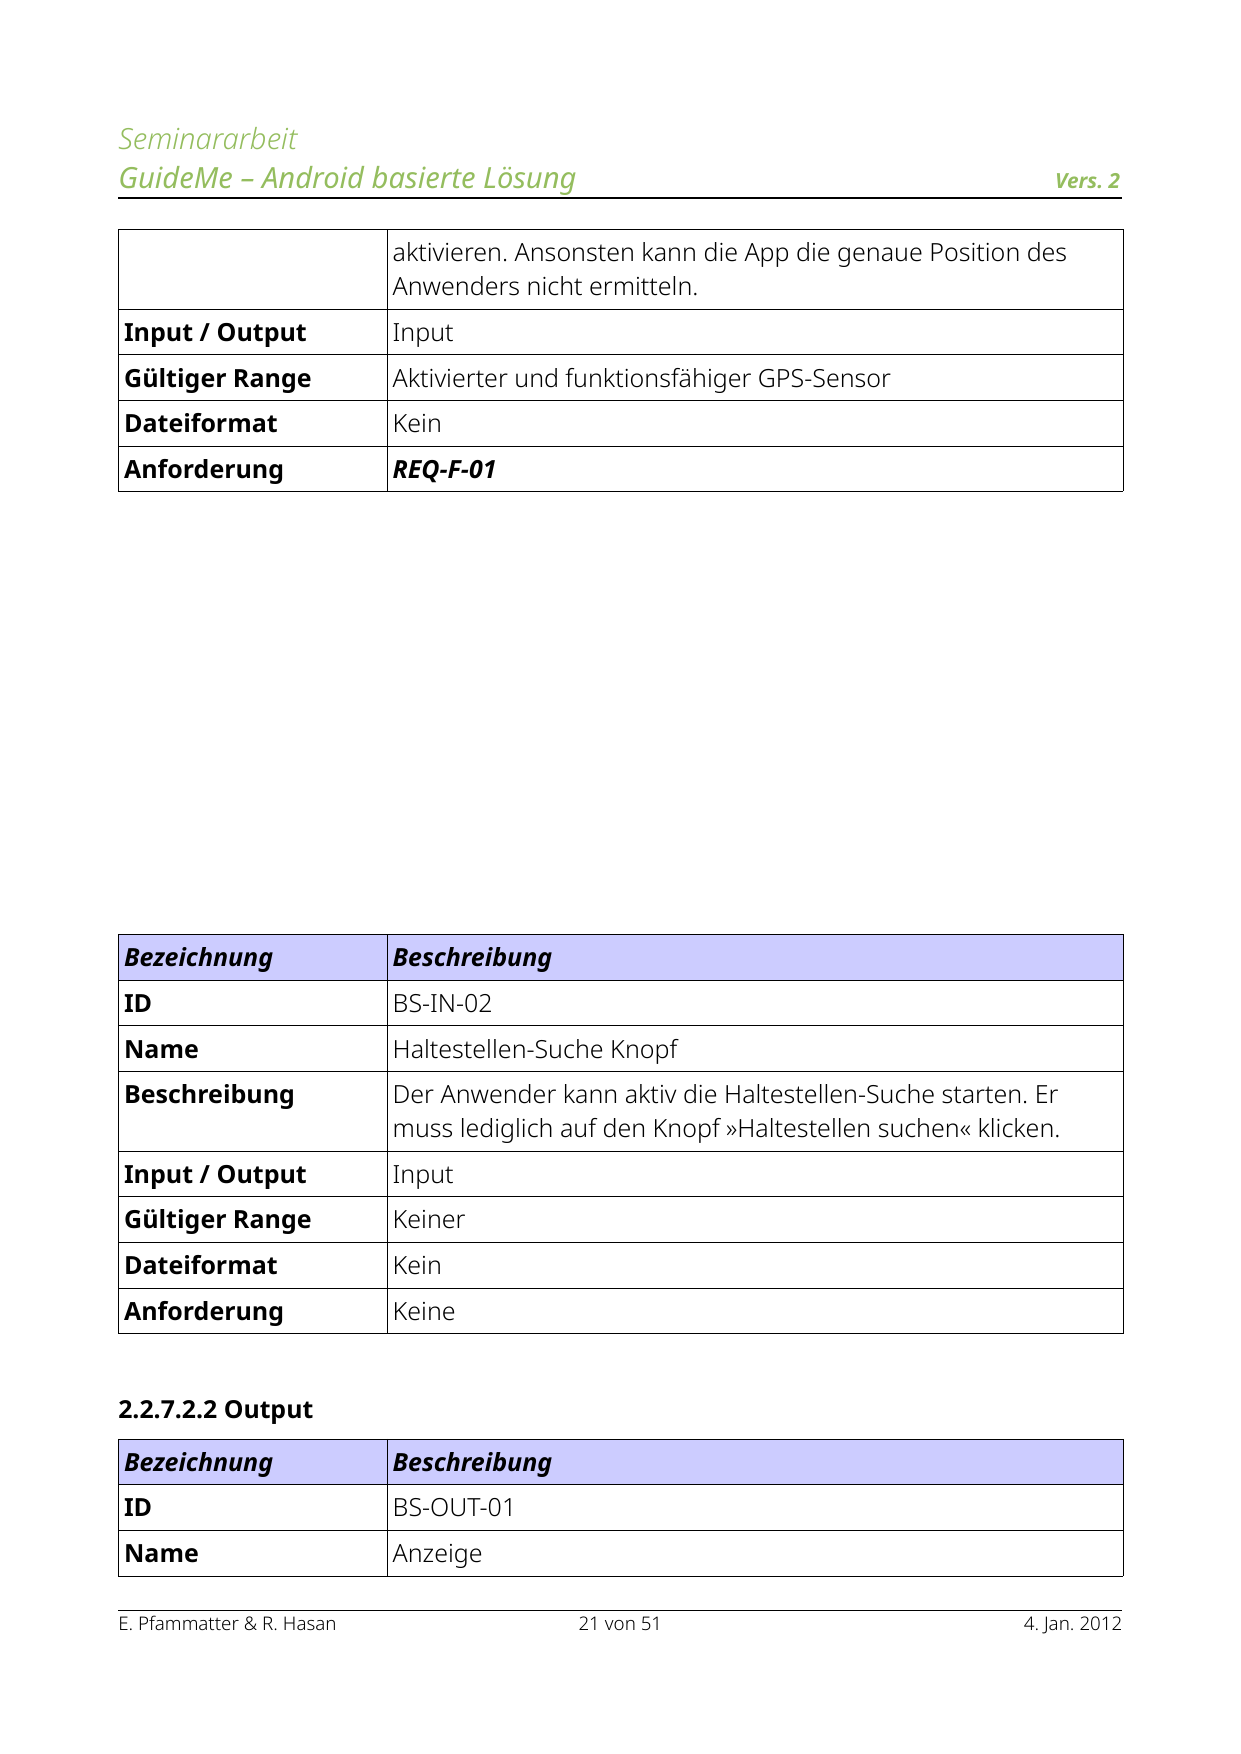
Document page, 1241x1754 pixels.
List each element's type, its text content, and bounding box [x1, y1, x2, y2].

table_header Bezeichnung [119, 935, 387, 980]
table_cell ID [119, 981, 387, 1025]
table_cell aktivieren. Ansonsten kann die App die genaue Position des Anwenders nicht ermitteln. [388, 230, 1123, 309]
table_header Beschreibung [388, 1440, 1123, 1484]
table_cell Input [388, 310, 1123, 354]
table_cell Name [119, 1026, 387, 1071]
table_cell Dateiformat [119, 401, 387, 446]
table_cell Input [388, 1152, 1123, 1196]
subtitle 2.2.7.2.2 Output [118, 1392, 1122, 1426]
table_cell Dateiformat [119, 1243, 387, 1288]
table_cell Anzeige [388, 1531, 1123, 1576]
table_cell Name [119, 1531, 387, 1576]
table_cell Beschreibung [119, 1072, 387, 1151]
table_header Bezeichnung [119, 1440, 387, 1484]
table_cell Kein [388, 1243, 1123, 1288]
table_header Beschreibung [388, 935, 1123, 980]
table_cell Keine [388, 1289, 1123, 1333]
table_cell Anforderung [119, 1289, 387, 1333]
table_cell Kein [388, 401, 1123, 446]
table_cell Gültiger Range [119, 355, 387, 400]
table_cell BS-OUT-01 [388, 1485, 1123, 1530]
table_cell Der Anwender kann aktiv die Haltestellen-Suche starten. Er muss lediglich auf den Knopf »Haltestellen suchen« klicken. [388, 1072, 1123, 1151]
table_cell REQ-F-01 [388, 447, 1123, 491]
table_cell Aktivierter und funktionsfähiger GPS-Sensor [388, 355, 1123, 400]
table_cell Anforderung [119, 447, 387, 491]
table_cell Input / Output [119, 1152, 387, 1196]
table_cell ID [119, 1485, 387, 1530]
table_cell [119, 230, 387, 309]
table_cell Gültiger Range [119, 1197, 387, 1242]
table_cell Keiner [388, 1197, 1123, 1242]
table_cell BS-IN-02 [388, 981, 1123, 1025]
table_cell Haltestellen-Suche Knopf [388, 1026, 1123, 1071]
table_cell Input / Output [119, 310, 387, 354]
